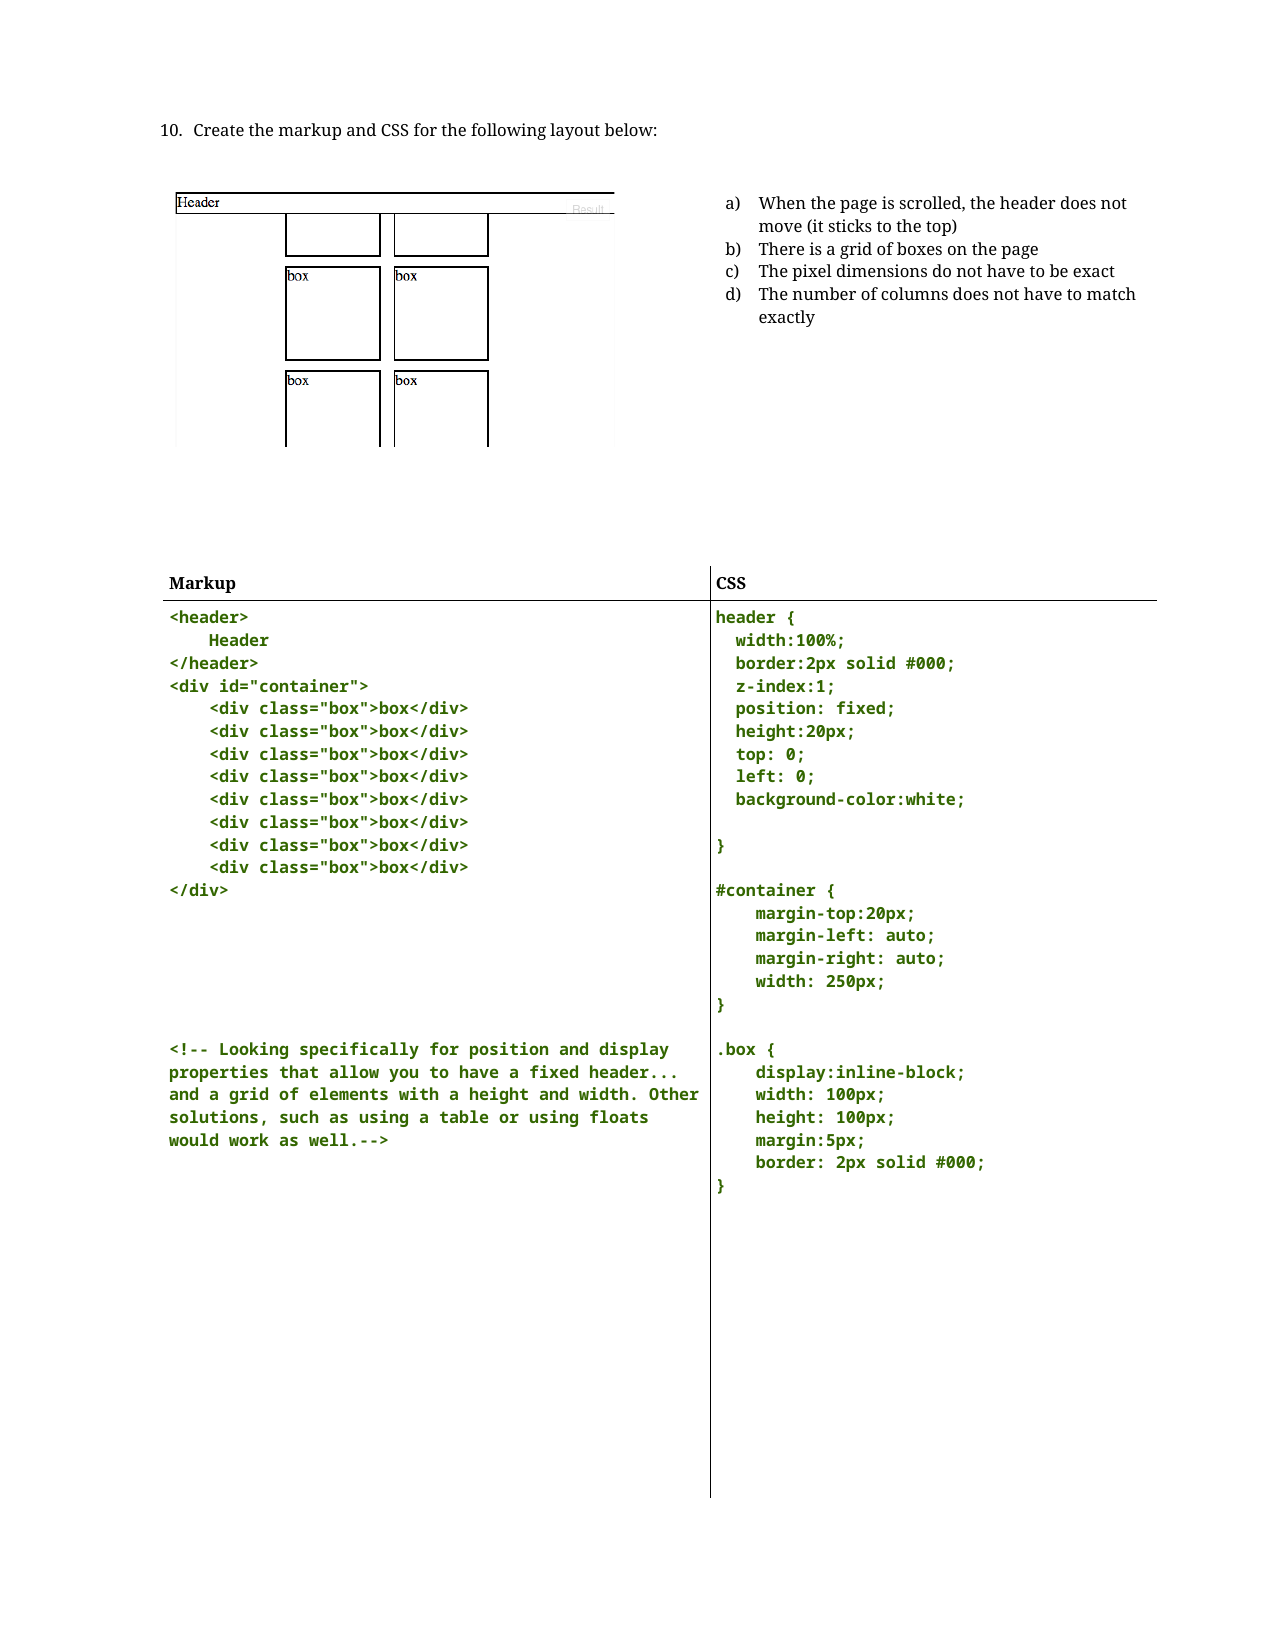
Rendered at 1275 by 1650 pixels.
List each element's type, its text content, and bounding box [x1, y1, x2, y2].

picture [175, 192, 615, 447]
list Create the markup and CSS for the following layout below: [156, 118, 1157, 186]
table_header When the page is scrolled, the header does not move (it sticks to the top) There is a grid of boxes on the page The pixel dimensions do not have to be exact The number of columns does not have to match exactly [640, 186, 1157, 521]
table_header [160, 186, 640, 521]
table_header CSS [711, 566, 1157, 600]
table_cell header { width:100%; border:2px solid #000; z-index:1; position: fixed; height:20px; top: 0; left: 0; background-color:white; } #container { margin-top:20px; margin-left: auto; margin-right: auto; width: 250px; } .box { display:inline-block; width: 100px; height: 100px; margin:5px; border: 2px solid #000; } [711, 601, 1157, 1497]
table_cell <header> Header </header> <div id="container"> <div class="box">box</div> <div class="box">box</div> <div class="box">box</div> <div class="box">box</div> <div class="box">box</div> <div class="box">box</div> <div class="box">box</div> <div class="box">box</div> </div> <!-- Looking specifically for position and display properties that allow you to have a fixed header... and a grid of elements with a height and width. Other solutions, such as using a table or using floats would work as well.--> [163, 601, 710, 1497]
table_header Markup [163, 566, 710, 600]
